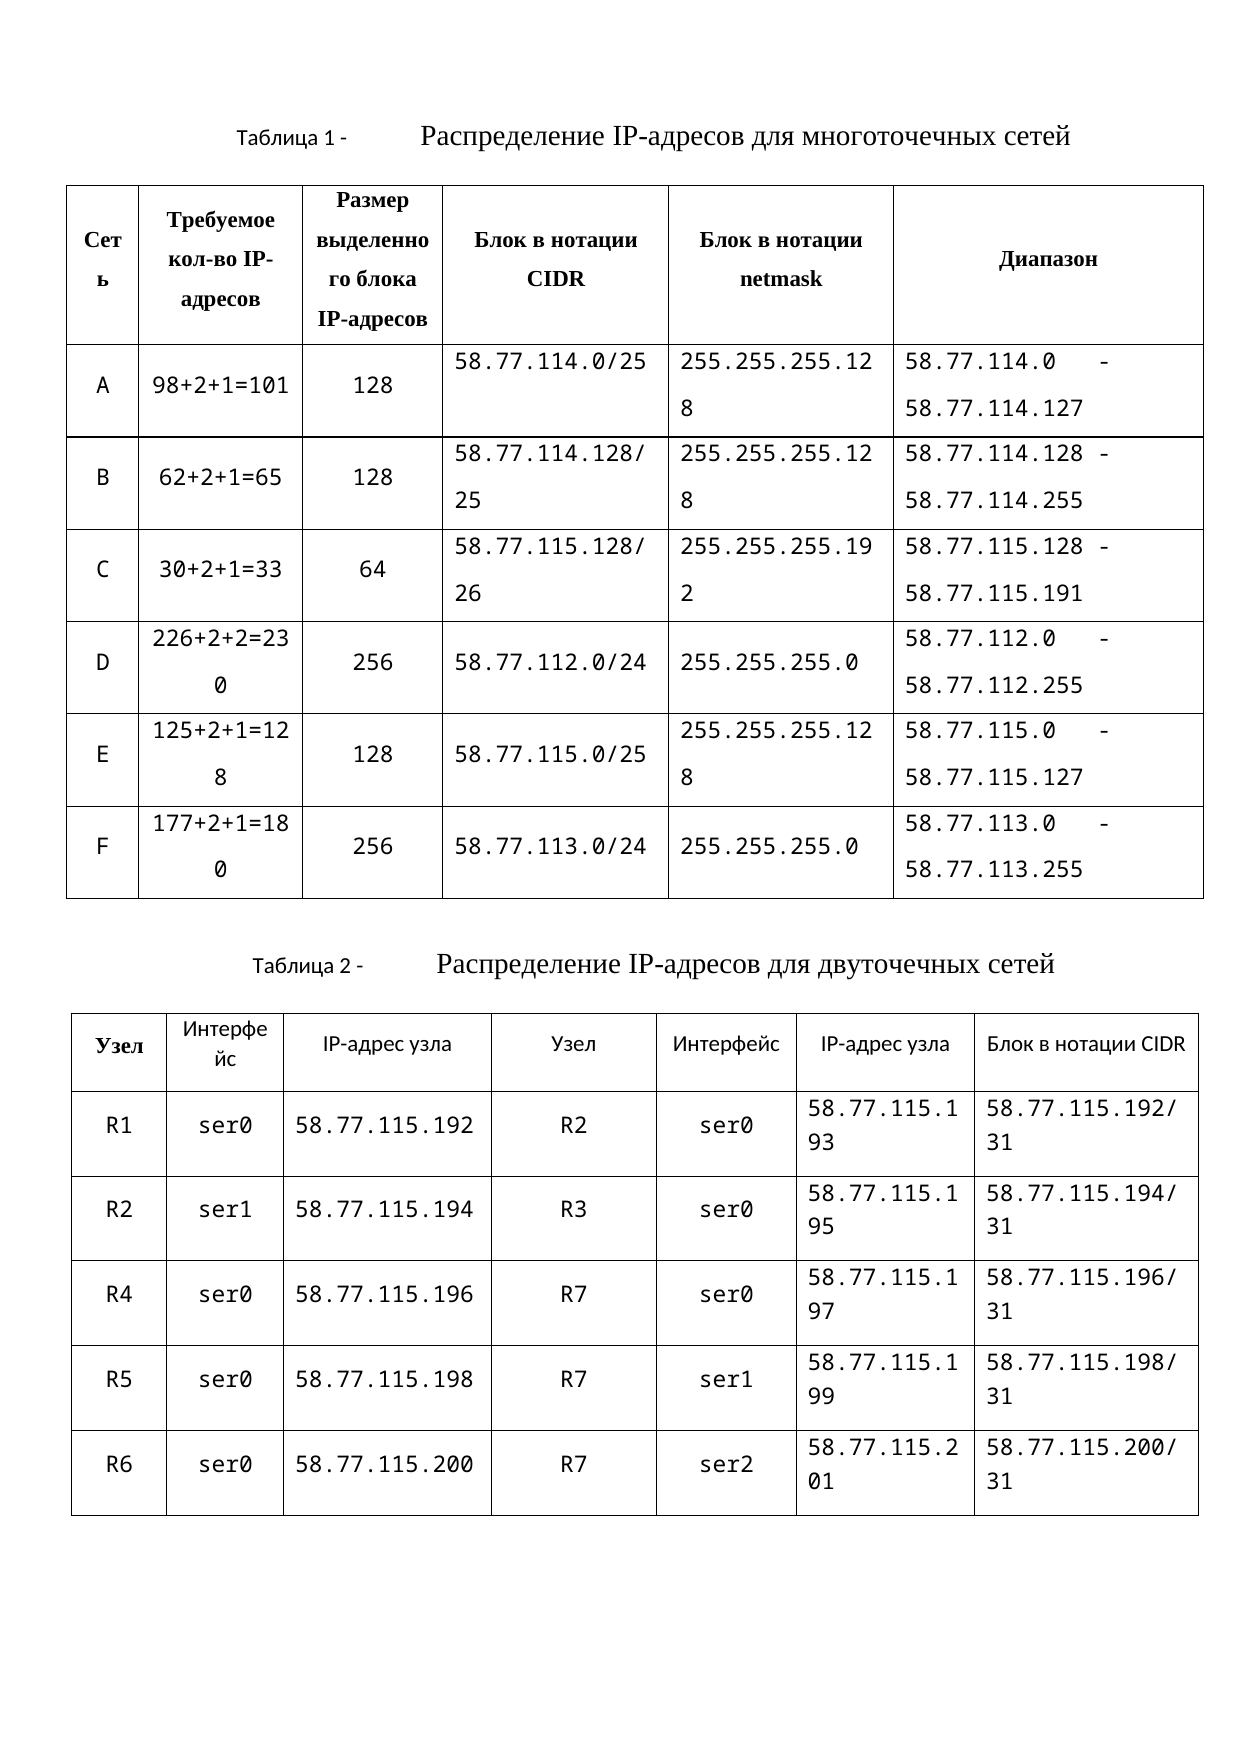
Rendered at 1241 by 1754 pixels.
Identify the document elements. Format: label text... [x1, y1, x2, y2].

table_header Размер выделенного блока IP-адресов [303, 186, 442, 344]
table_cell R2 [492, 1092, 656, 1176]
table_cell 58.77.112.0 - 58.77.112.255 [894, 622, 1203, 713]
table_cell 64 [303, 530, 442, 621]
table_cell 256 [303, 807, 442, 898]
table_header Диапазон [894, 186, 1203, 344]
table_cell R7 [492, 1261, 656, 1345]
table_cell 58.77.115.198 [284, 1346, 491, 1430]
table_cell 58.77.115.195 [797, 1177, 974, 1260]
table_cell 58.77.115.128 -58.77.115.191 [894, 530, 1203, 621]
table_cell 58.77.115.199 [797, 1346, 974, 1430]
table_cell 255.255.255.128 [669, 714, 893, 806]
table_cell 128 [303, 438, 442, 529]
table_cell 226+2+2=230 [139, 622, 302, 713]
table_cell D [67, 622, 138, 713]
table_cell 58.77.115.192 [284, 1092, 491, 1176]
table_cell 58.77.115.194 [284, 1177, 491, 1260]
table_header IP-адрес узла [284, 1014, 491, 1091]
table_cell F [67, 807, 138, 898]
table_cell 58.77.115.196/31 [975, 1261, 1198, 1345]
table_cell B [67, 438, 138, 529]
table_cell R7 [492, 1346, 656, 1430]
table_cell E [67, 714, 138, 806]
table_cell 58.77.115.197 [797, 1261, 974, 1345]
table_cell R3 [492, 1177, 656, 1260]
table_cell 255.255.255.128 [669, 438, 893, 529]
table_cell ser1 [657, 1346, 796, 1430]
table_cell 58.77.114.128/25 [443, 438, 668, 529]
table_cell 255.255.255.0 [669, 807, 893, 898]
table_cell R1 [72, 1092, 166, 1176]
table_header Узел [72, 1014, 166, 1091]
table_cell 58.77.112.0/24 [443, 622, 668, 713]
table_cell 58.77.115.200/31 [975, 1431, 1198, 1515]
table_cell 58.77.113.0 - 58.77.113.255 [894, 807, 1203, 898]
table_cell ser2 [657, 1431, 796, 1515]
table_cell ser0 [167, 1431, 283, 1515]
table_header Сеть [67, 186, 138, 344]
table_cell ser0 [167, 1346, 283, 1430]
table_header Блок в нотации CIDR [975, 1014, 1198, 1091]
table_cell 58.77.115.128/26 [443, 530, 668, 621]
table_cell R5 [72, 1346, 166, 1430]
table_header Интерфейс [167, 1014, 283, 1091]
table_header Интерфейс [657, 1014, 796, 1091]
table_cell 58.77.114.0/25 [443, 345, 668, 436]
table_cell 98+2+1=101 [139, 345, 302, 436]
table_cell R2 [72, 1177, 166, 1260]
table_cell R6 [72, 1431, 166, 1515]
table_cell 256 [303, 622, 442, 713]
table_cell 255.255.255.0 [669, 622, 893, 713]
table_cell 58.77.115.200 [284, 1431, 491, 1515]
table_cell 58.77.114.128 - 58.77.114.255 [894, 438, 1203, 529]
table_header Блок в нотации netmask [669, 186, 893, 344]
list Распределение IP-адресов для многоточечных сетей [185, 118, 1122, 152]
table_header Узел [492, 1014, 656, 1091]
list Распределение IP-адресов для двуточечных сетей [185, 946, 1122, 979]
table_cell R7 [492, 1431, 656, 1515]
table_cell 255.255.255.128 [669, 345, 893, 436]
table_cell ser1 [167, 1177, 283, 1260]
table_cell ser0 [167, 1092, 283, 1176]
table_cell R4 [72, 1261, 166, 1345]
table_cell 177+2+1=180 [139, 807, 302, 898]
table_cell 62+2+1=65 [139, 438, 302, 529]
table_cell 58.77.115.0/25 [443, 714, 668, 806]
table_header Требуемое кол-во IP-адресов [139, 186, 302, 344]
table_cell 30+2+1=33 [139, 530, 302, 621]
table_cell 125+2+1=128 [139, 714, 302, 806]
table_cell 58.77.113.0/24 [443, 807, 668, 898]
table_cell 255.255.255.192 [669, 530, 893, 621]
table_cell ser0 [167, 1261, 283, 1345]
table_cell 58.77.115.193 [797, 1092, 974, 1176]
table_cell 58.77.115.194/31 [975, 1177, 1198, 1260]
table_cell ser0 [657, 1261, 796, 1345]
table_cell 58.77.114.0 - 58.77.114.127 [894, 345, 1203, 436]
table_cell 58.77.115.192/31 [975, 1092, 1198, 1176]
table_cell 58.77.115.198/31 [975, 1346, 1198, 1430]
table_cell ser0 [657, 1092, 796, 1176]
table_cell 128 [303, 714, 442, 806]
table_header Блок в нотации CIDR [443, 186, 668, 344]
table_header IP-адрес узла [797, 1014, 974, 1091]
table_cell 58.77.115.0 - 58.77.115.127 [894, 714, 1203, 806]
table_cell 58.77.115.201 [797, 1431, 974, 1515]
table_cell 128 [303, 345, 442, 436]
table_cell C [67, 530, 138, 621]
table_cell A [67, 345, 138, 436]
table_cell 58.77.115.196 [284, 1261, 491, 1345]
table_cell ser0 [657, 1177, 796, 1260]
